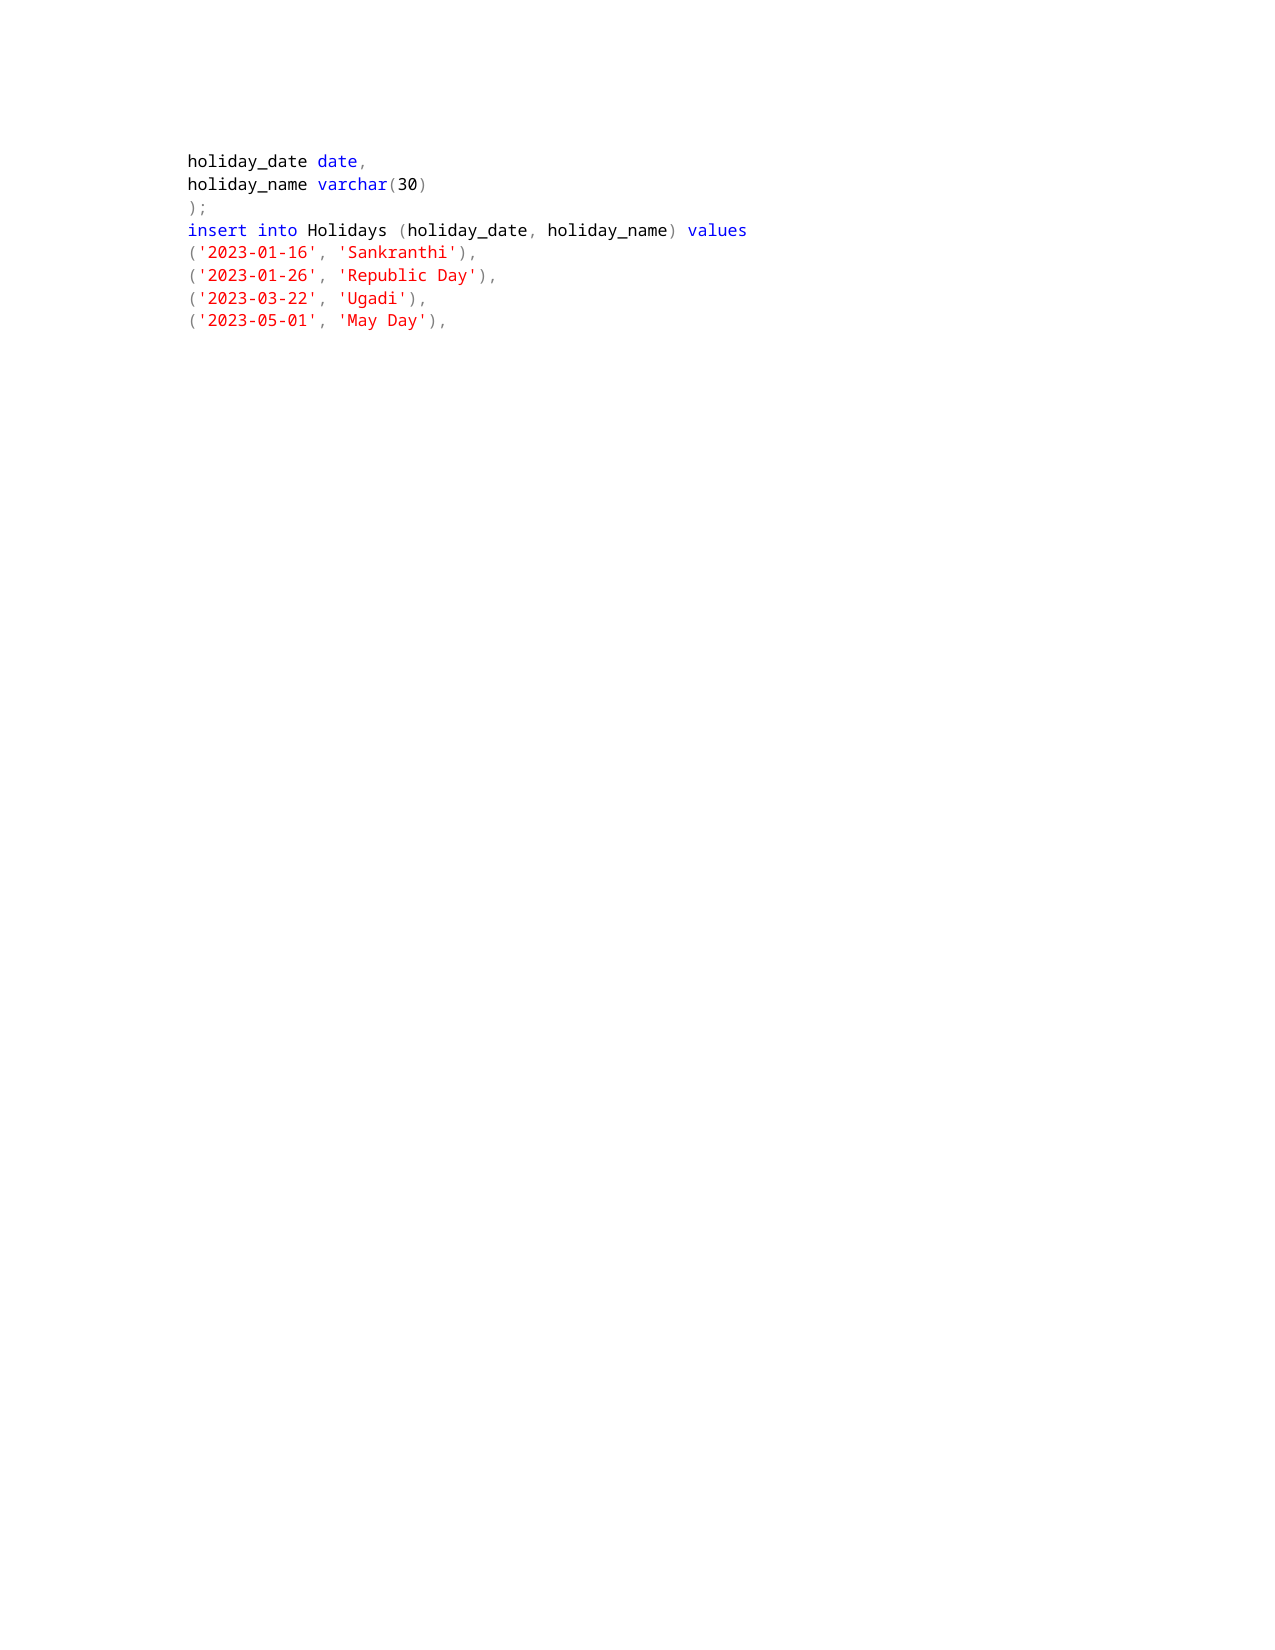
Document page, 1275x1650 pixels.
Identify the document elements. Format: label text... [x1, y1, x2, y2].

text insert into Holidays (holiday_date, holiday_name) values [187, 218, 1087, 241]
text holiday_date date, [187, 150, 1087, 173]
text holiday_name varchar(30) [187, 173, 1087, 195]
text ); [187, 195, 1087, 218]
text ('2023-01-26', 'Republic Day'), [187, 263, 1087, 286]
text ('2023-01-16', 'Sankranthi'), [187, 241, 1087, 263]
text ('2023-05-01', 'May Day'), [187, 309, 1087, 332]
text ('2023-03-22', 'Ugadi'), [187, 286, 1087, 309]
